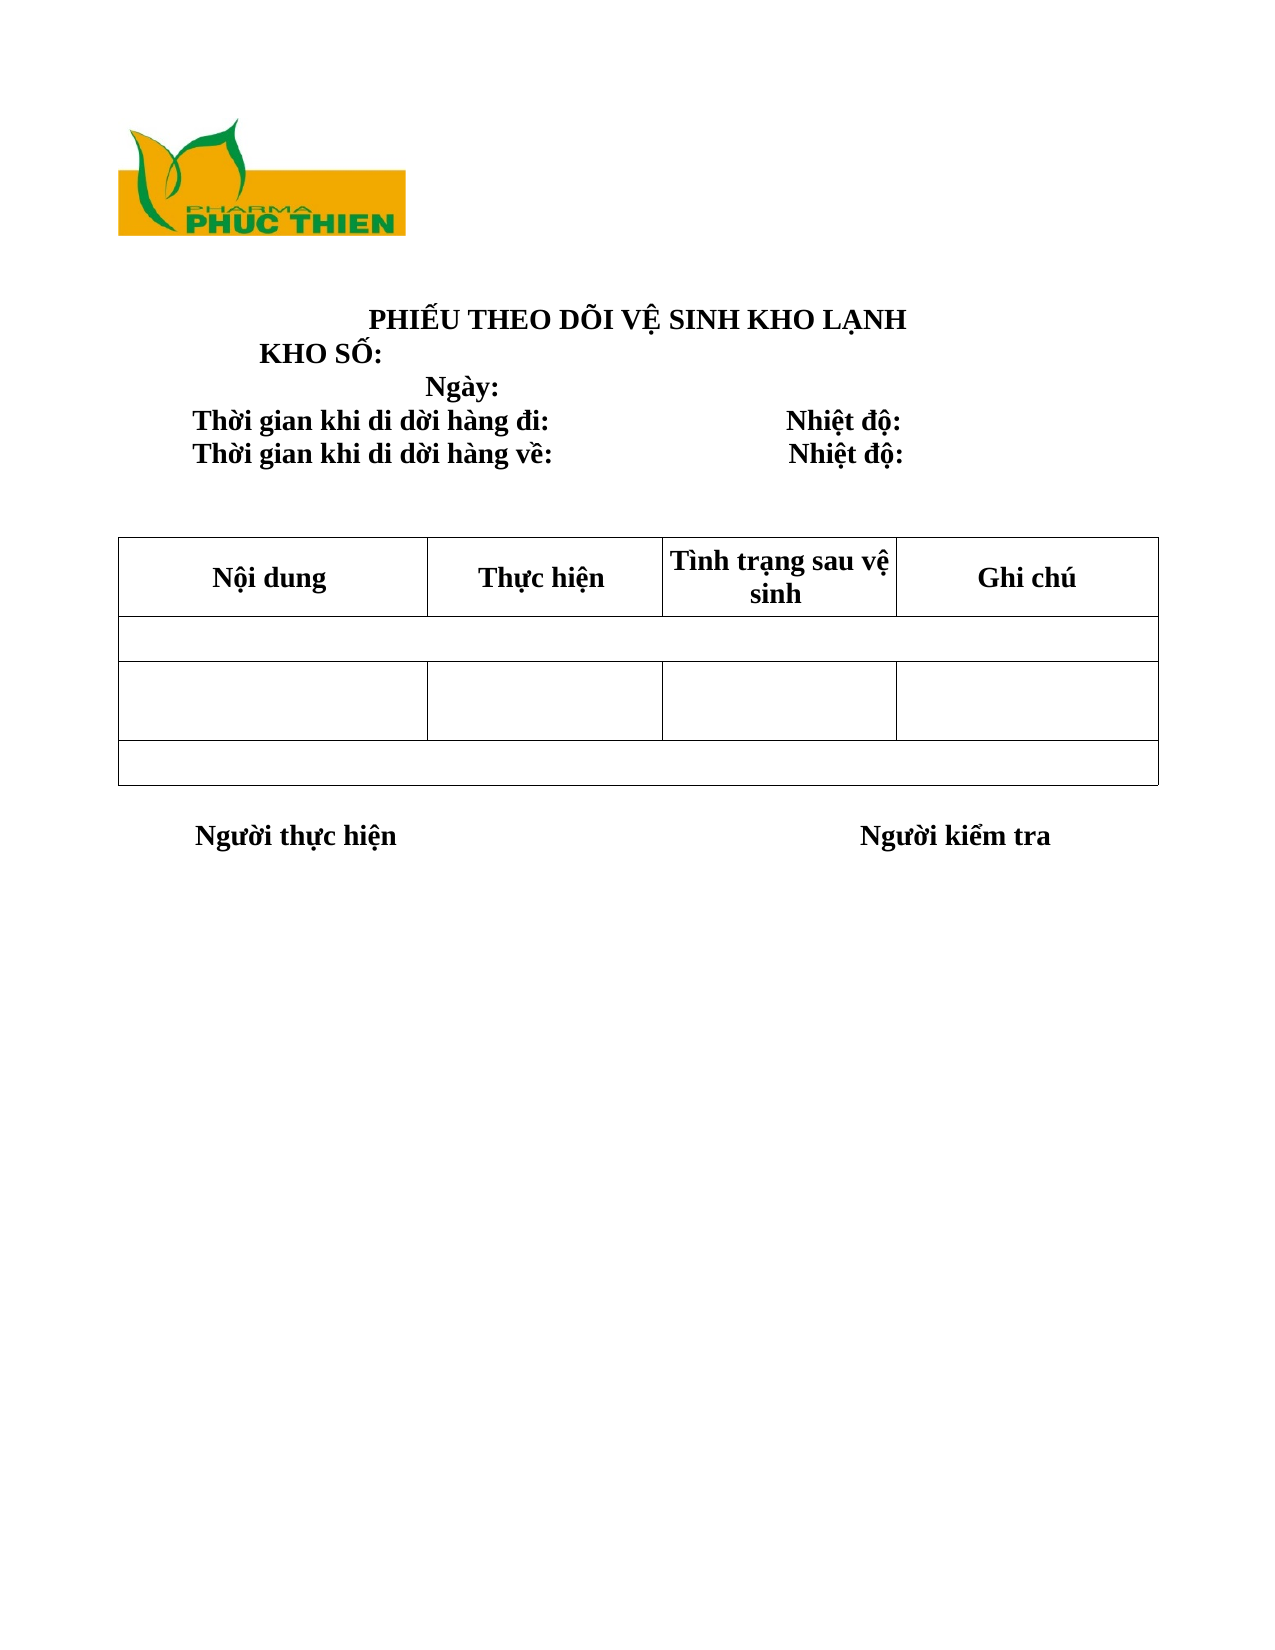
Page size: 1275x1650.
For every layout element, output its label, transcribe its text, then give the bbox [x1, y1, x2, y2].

text PHIẾU THEO DÕI VỆ SINH KHO LẠNH [118, 302, 1157, 336]
text KHO SỐ: <o.location_id and o.location_id.name or ''> [118, 336, 1157, 369]
table_cell <line.tinhtrang_sauvesinh> [663, 662, 896, 739]
text <o.user_id and o.user_id.name or ''> <o.nguoi_kiemtra_id and o.nguoi_kiemtra_id.name or ''> [118, 986, 1157, 1053]
text Người thực hiện Người kiểm tra [118, 818, 1157, 852]
text Ngày: <convert_date(o.name)> [118, 369, 1157, 403]
text Thời gian khi di dời hàng đi: <o.thoigian_di> Nhiệt độ: <o.nhietdo_di> [118, 403, 1157, 437]
table_cell <line.thu_hien> [428, 662, 662, 739]
table_cell </for> [119, 741, 1158, 785]
table_header Ghi chú [897, 538, 1158, 616]
text Thời gian khi di dời hàng về:<o.thoigian_ve> Nhiệt độ: <o.nhietdo_ve> [118, 437, 1157, 470]
picture [118, 118, 406, 236]
table_cell <line.ghi_chu> [897, 662, 1158, 739]
table_cell <line.noi_dung> [119, 662, 427, 739]
table_header Thực hiện [428, 538, 662, 616]
table_header Nội dung [119, 538, 427, 616]
table_cell <for each="sequence,line in enumerate(o.vesinhkho_line)"> [119, 617, 1158, 661]
table_header Tình trạng sau vệ sinh [663, 538, 896, 616]
